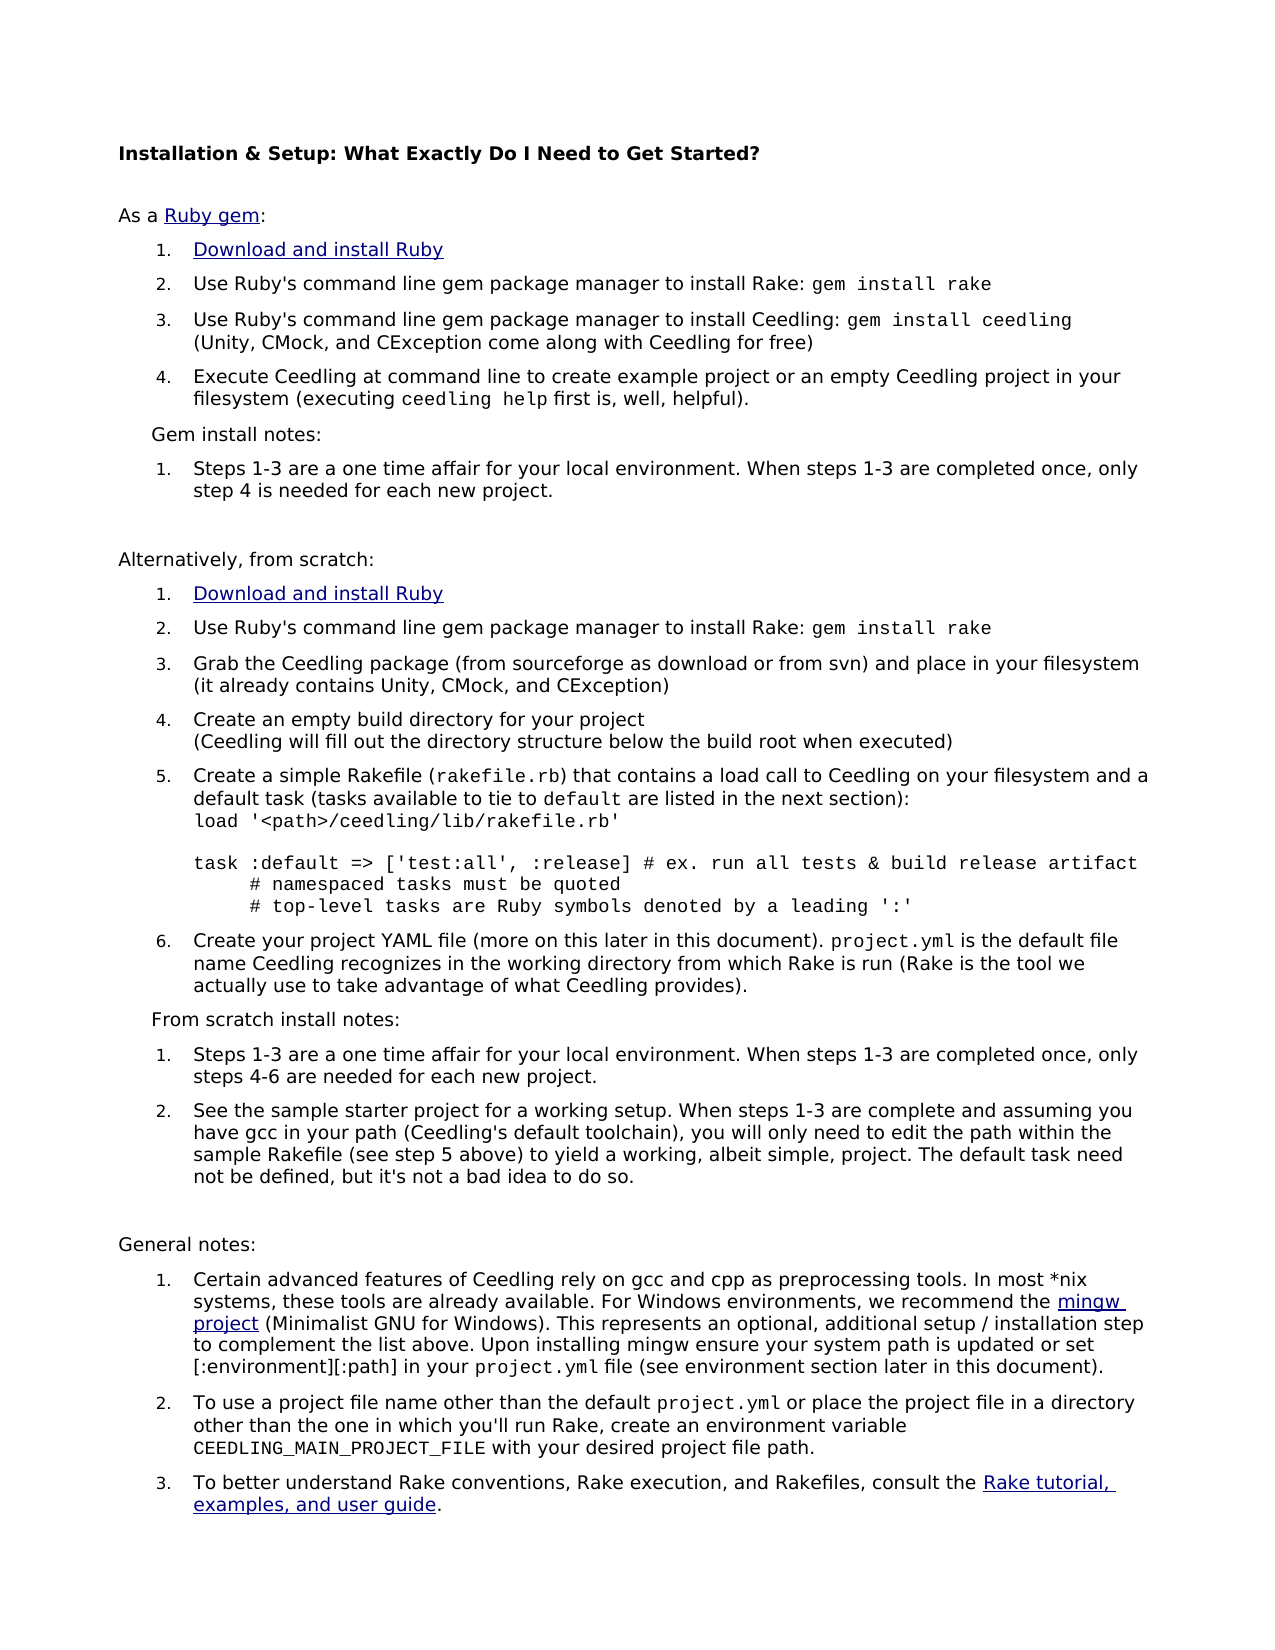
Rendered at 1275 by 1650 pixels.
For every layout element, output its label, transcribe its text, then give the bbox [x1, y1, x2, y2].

list Steps 1-3 are a one time affair for your local environment. When steps 1-3 are completed once, only step 4 is needed for each new project. [156, 458, 1157, 502]
list Download and install Ruby [156, 239, 1157, 261]
list See the sample starter project for a working setup. When steps 1-3 are complete and assuming you have gcc in your path (Ceedling's default toolchain), you will only need to edit the path within the sample Rakefile (see step 5 above) to yield a working, albeit simple, project. The default task need not be defined, but it's not a bad idea to do so. [156, 1100, 1157, 1188]
list Grab the Ceedling package (from sourceforge as download or from svn) and place in your filesystem (it already contains Unity, CMock, and CException) [156, 653, 1157, 697]
list To better understand Rake conventions, Rake execution, and Rakefiles, consult the Rake tutorial, examples, and user guide. [156, 1472, 1157, 1516]
list Certain advanced features of Ceedling rely on gcc and cpp as preprocessing tools. In most *nix systems, these tools are already available. For Windows environments, we recommend the mingw project (Minimalist GNU for Windows). This represents an optional, additional setup / installation step to complement the list above. Upon installing mingw ensure your system path is updated or set [:environment][:path] in your project.yml file (see environment section later in this document). [156, 1269, 1157, 1379]
list Create an empty build directory for your project (Ceedling will fill out the directory structure below the build root when executed) [156, 709, 1157, 753]
list Create a simple Rakefile (rakefile.rb) that contains a load call to Ceedling on your filesystem and a default task (tasks available to tie to default are listed in the next section): load '<path>/ceedling/lib/rakefile.rb' task :default => ['test:all', :release] # ex. run all tests & build release artifact # namespaced tasks must be quoted # top-level tasks are Ruby symbols denoted by a leading ':' [156, 765, 1157, 918]
subtitle Installation & Setup: What Exactly Do I Need to Get Started? [118, 143, 1157, 165]
list Download and install Ruby [156, 583, 1157, 605]
text General notes: [118, 1234, 1157, 1256]
text As a Ruby gem: [118, 204, 1157, 226]
list Steps 1-3 are a one time affair for your local environment. When steps 1-3 are completed once, only steps 4-6 are needed for each new project. [156, 1044, 1157, 1088]
text Alternatively, from scratch: [118, 549, 1157, 571]
list Use Ruby's command line gem package manager to install Rake: gem install rake [156, 273, 1157, 296]
list Use Ruby's command line gem package manager to install Ceedling: gem install ceedling (Unity, CMock, and CException come along with Ceedling for free) [156, 309, 1157, 354]
list Use Ruby's command line gem package manager to install Rake: gem install rake [156, 617, 1157, 640]
text From scratch install notes: [151, 1009, 1157, 1031]
list Execute Ceedling at command line to create example project or an empty Ceedling project in your filesystem (executing ceedling help first is, well, helpful). [156, 366, 1157, 411]
list To use a project file name other than the default project.yml or place the project file in a directory other than the one in which you'll run Rake, create an environment variable CEEDLING_MAIN_PROJECT_FILE with your desired project file path. [156, 1392, 1157, 1460]
list Create your project YAML file (more on this later in this document). project.yml is the default file name Ceedling recognizes in the working directory from which Rake is run (Rake is the tool we actually use to take advantage of what Ceedling provides). [156, 930, 1157, 997]
text Gem install notes: [151, 424, 1157, 446]
